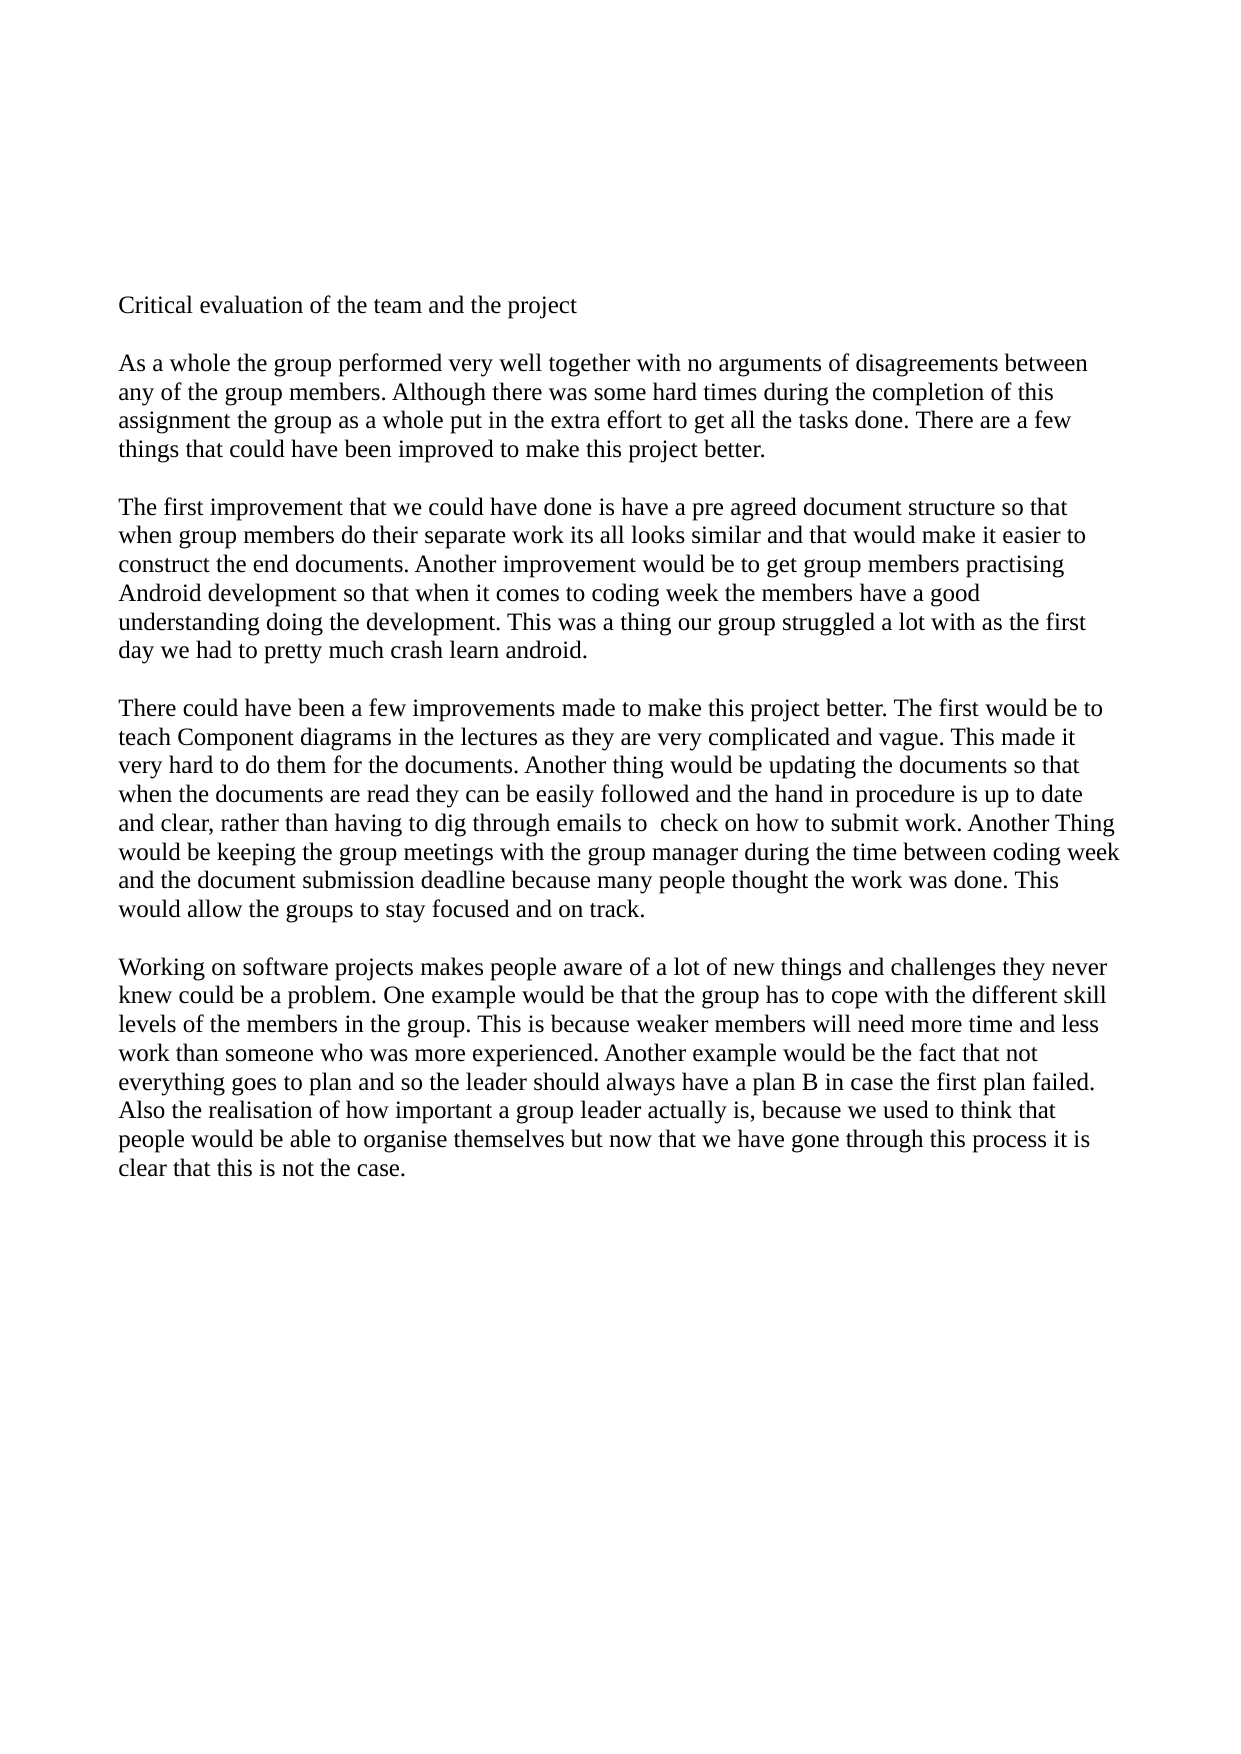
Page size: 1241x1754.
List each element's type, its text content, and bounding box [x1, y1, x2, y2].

text The first improvement that we could have done is have a pre agreed document structure so that when group members do their separate work its all looks similar and that would make it easier to construct the end documents. Another improvement would be to get group members practising Android development so that when it comes to coding week the members have a good understanding doing the development. This was a thing our group struggled a lot with as the first day we had to pretty much crash learn android. [118, 492, 1122, 664]
text As a whole the group performed very well together with no arguments of disagreements between any of the group members. Although there was some hard times during the completion of this assignment the group as a whole put in the extra effort to get all the tasks done. There are a few things that could have been improved to make this project better. [118, 348, 1122, 463]
text Working on software projects makes people aware of a lot of new things and challenges they never knew could be a problem. One example would be that the group has to cope with the different skill levels of the members in the group. This is because weaker members will need more time and less work than someone who was more experienced. Another example would be the fact that not everything goes to plan and so the leader should always have a plan B in case the first plan failed. Also the realisation of how important a group leader actually is, because we used to think that people would be able to organise themselves but now that we have gone through this process it is clear that this is not the case. [118, 952, 1122, 1182]
text There could have been a few improvements made to make this project better. The first would be to teach Component diagrams in the lectures as they are very complicated and vague. This made it very hard to do them for the documents. Another thing would be updating the documents so that when the documents are read they can be easily followed and the hand in procedure is up to date and clear, rather than having to dig through emails to check on how to submit work. Another Thing would be keeping the group meetings with the group manager during the time between coding week and the document submission deadline because many people thought the work was done. This would allow the groups to stay focused and on track. [118, 693, 1122, 923]
text Critical evaluation of the team and the project [118, 291, 1122, 319]
